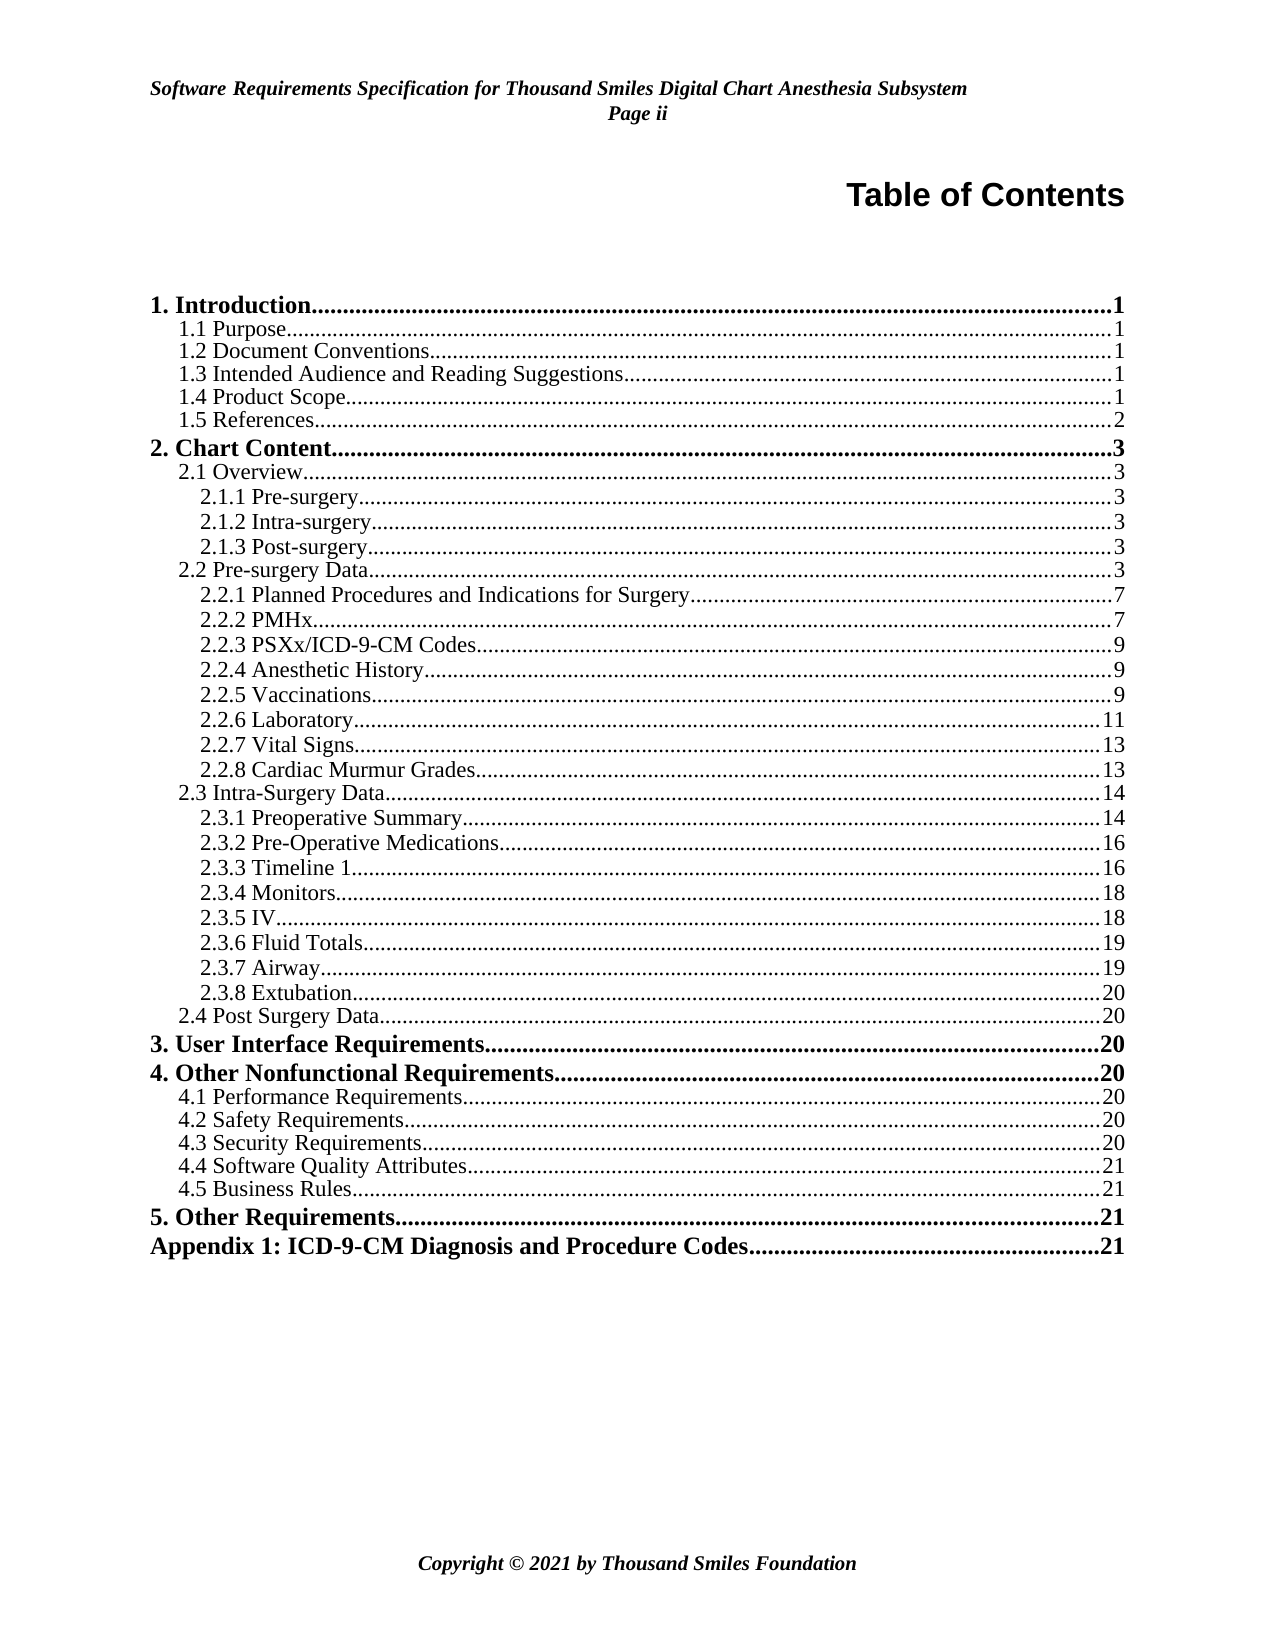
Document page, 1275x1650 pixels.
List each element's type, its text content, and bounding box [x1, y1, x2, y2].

text 2.3.4 Monitors 18 [200, 880, 1125, 905]
text 3. User Interface Requirements 20 [150, 1034, 1125, 1057]
text 4.5 Business Rules 21 [178, 1178, 1125, 1201]
text 2.3.3 Timeline 1 16 [200, 855, 1125, 880]
text 4. Other Nonfunctional Requirements 20 [150, 1063, 1125, 1086]
text 4.3 Security Requirements 20 [178, 1132, 1125, 1155]
text 2.1.1 Pre-surgery 3 [200, 484, 1125, 509]
text 5. Other Requirements 21 [150, 1207, 1125, 1230]
text 1.4 Product Scope 1 [178, 386, 1125, 409]
text 2.1 Overview 3 [178, 461, 1125, 484]
text 2.3 Intra-Surgery Data 14 [178, 782, 1125, 805]
text 2.1.2 Intra-surgery 3 [200, 509, 1125, 534]
text 2.2.8 Cardiac Murmur Grades 13 [200, 757, 1125, 782]
text 2.2.6 Laboratory 11 [200, 707, 1125, 732]
text 2.3.7 Airway 19 [200, 955, 1125, 980]
text 4.1 Performance Requirements 20 [178, 1086, 1125, 1109]
text 2.3.8 Extubation 20 [200, 980, 1125, 1005]
text 4.4 Software Quality Attributes 21 [178, 1155, 1125, 1178]
text 1. Introduction 1 [150, 295, 1125, 318]
text 2.3.1 Preoperative Summary 14 [200, 805, 1125, 830]
text 1.2 Document Conventions 1 [178, 341, 1125, 363]
text 2.2.2 PMHx 7 [200, 607, 1125, 632]
text 2.2.5 Vaccinations 9 [200, 682, 1125, 707]
text 2.2.3 PSXx/ICD-9-CM Codes 9 [200, 632, 1125, 657]
text 2.2 Pre-surgery Data 3 [178, 559, 1125, 582]
text 2. Chart Content 3 [150, 438, 1125, 461]
text 2.2.1 Planned Procedures and Indications for Surgery 7 [200, 582, 1125, 607]
text Appendix 1: ICD-9-CM Diagnosis and Procedure Codes 21 [150, 1236, 1125, 1259]
text 1.3 Intended Audience and Reading Suggestions 1 [178, 363, 1125, 386]
subtitle Table of Contents [150, 175, 1125, 213]
text 2.3.6 Fluid Totals 19 [200, 930, 1125, 955]
text 4.2 Safety Requirements 20 [178, 1109, 1125, 1132]
text 1.5 References 2 [178, 409, 1125, 432]
text 1.1 Purpose 1 [178, 318, 1125, 341]
text 2.2.7 Vital Signs 13 [200, 732, 1125, 757]
text 2.3.2 Pre-Operative Medications 16 [200, 830, 1125, 855]
text 2.2.4 Anesthetic History 9 [200, 657, 1125, 682]
text 2.1.3 Post-surgery 3 [200, 534, 1125, 559]
text 2.4 Post Surgery Data 20 [178, 1005, 1125, 1028]
text 2.3.5 IV 18 [200, 905, 1125, 930]
